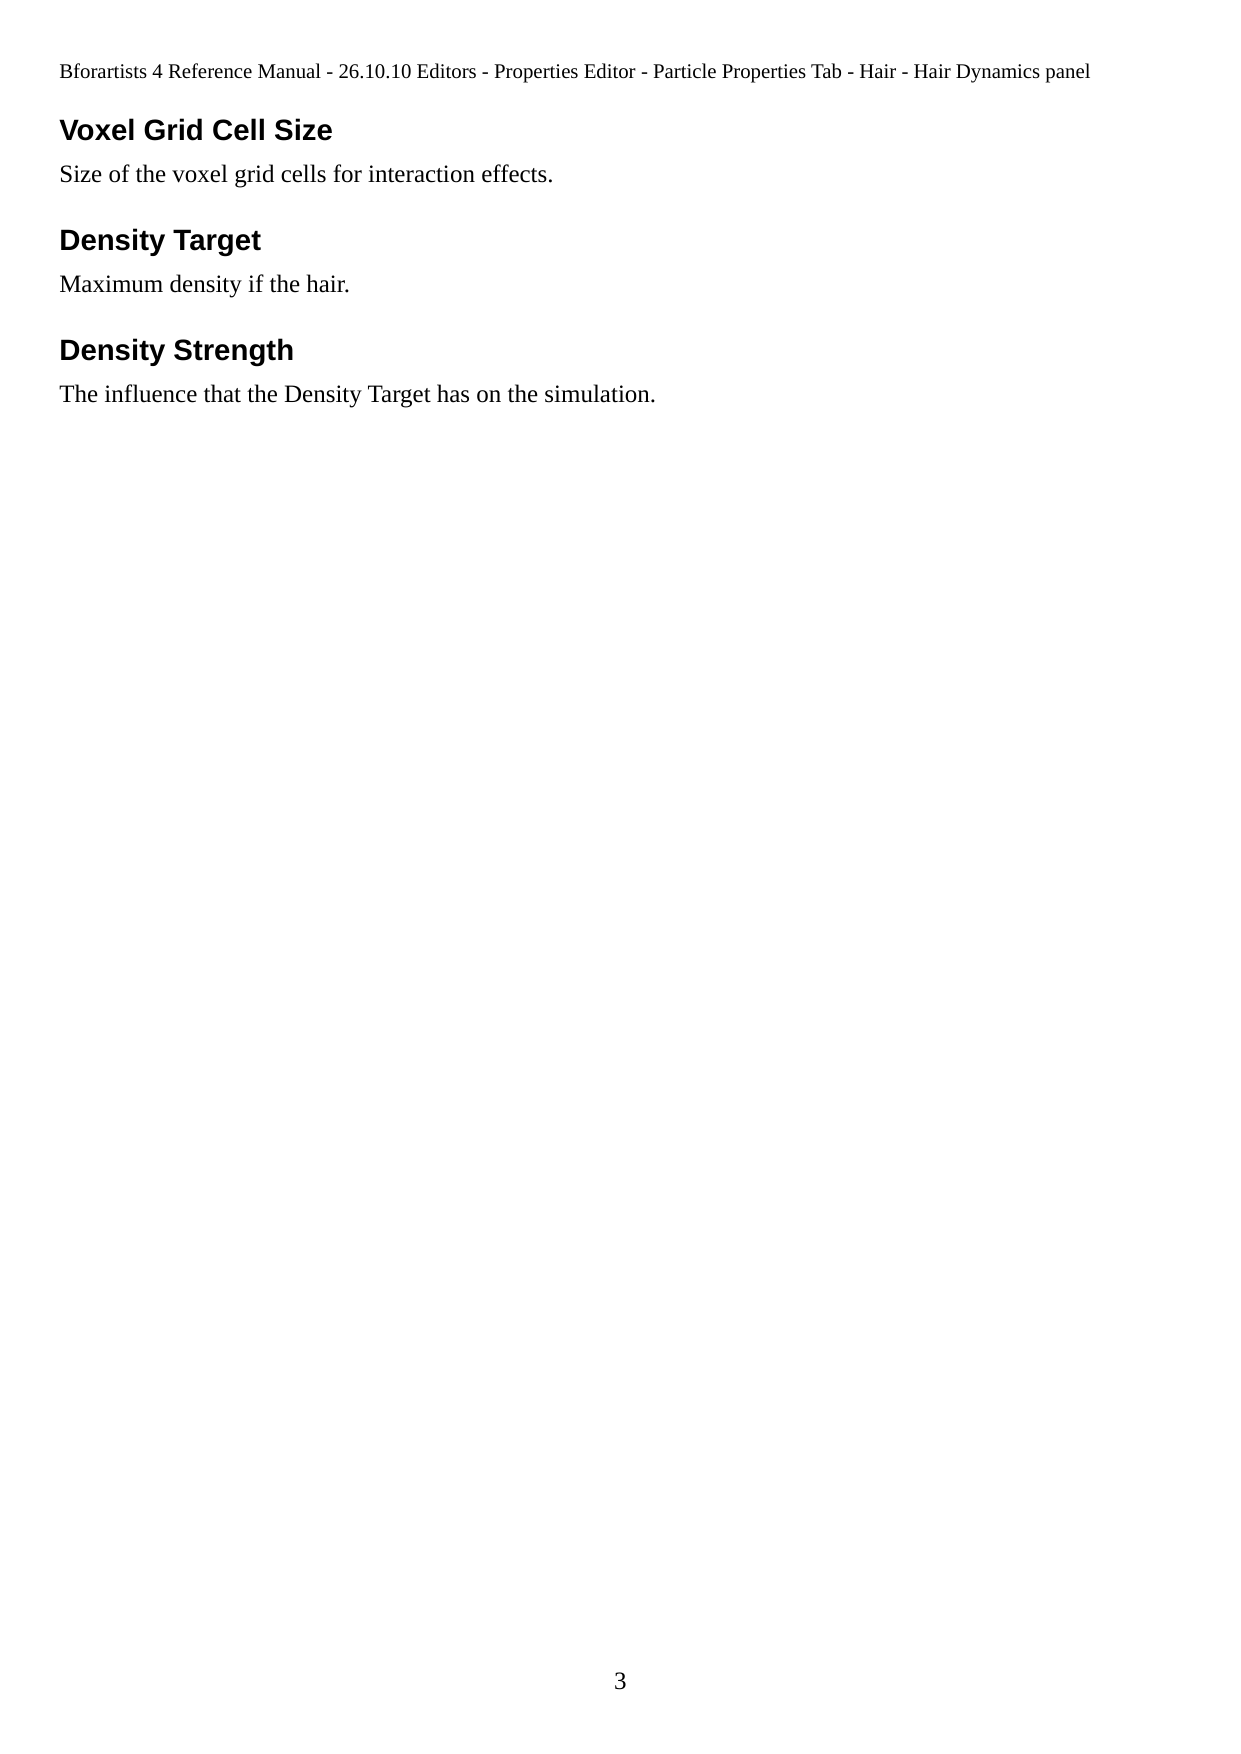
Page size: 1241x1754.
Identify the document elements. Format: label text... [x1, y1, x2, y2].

text Size of the voxel grid cells for interaction effects. [59, 159, 1181, 188]
text Maximum density if the hair. [59, 269, 1181, 297]
subtitle Density Target [59, 222, 1181, 256]
subtitle Voxel Grid Cell Size [59, 113, 1181, 146]
text The influence that the Density Target has on the simulation. [59, 379, 1181, 407]
subtitle Density Strength [59, 332, 1181, 366]
